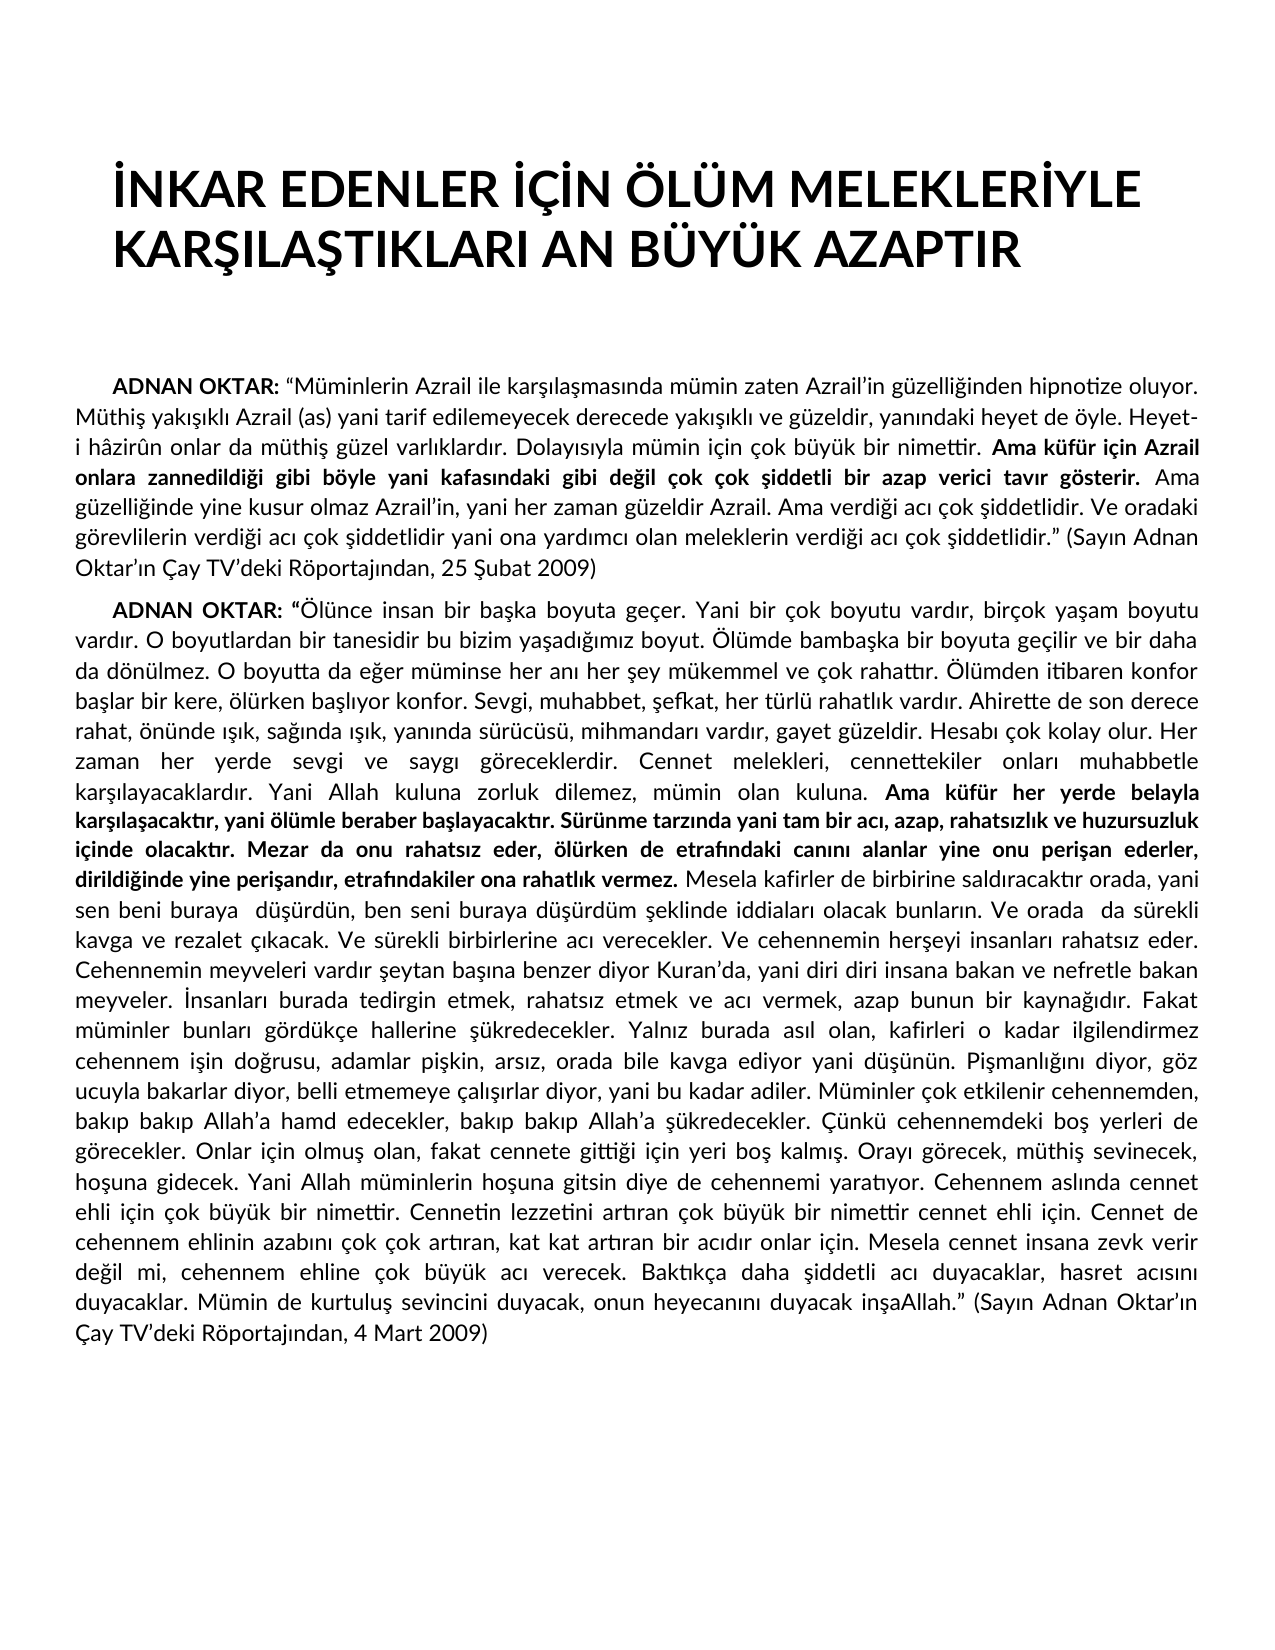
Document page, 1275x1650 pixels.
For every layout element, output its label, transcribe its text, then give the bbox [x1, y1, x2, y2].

text ADNAN OKTAR: “Ölünce insan bir başka boyuta geçer. Yani bir çok boyutu vardır, birçok yaşam boyutu vardır. O boyutlardan bir tanesidir bu bizim yaşadığımız boyut. Ölümde bambaşka bir boyuta geçilir ve bir daha da dönülmez. O boyutta da eğer müminse her anı her şey mükemmel ve çok rahattır. Ölümden itibaren konfor başlar bir kere, ölürken başlıyor konfor. Sevgi, muhabbet, şefkat, her türlü rahatlık vardır. Ahirette de son derece rahat, önünde ışık, sağında ışık, yanında sürücüsü, mihmandarı vardır, gayet güzeldir. Hesabı çok kolay olur. Her zaman her yerde sevgi ve saygı göreceklerdir. Cennet melekleri, cennettekiler onları muhabbetle karşılayacaklardır. Yani Allah kuluna zorluk dilemez, mümin olan kuluna. Ama küfür her yerde belayla karşılaşacaktır, yani ölümle beraber başlayacaktır. Sürünme tarzında yani tam bir acı, azap, rahatsızlık ve huzursuzluk içinde olacaktır. Mezar da onu rahatsız eder, ölürken de etrafındaki canını alanlar yine onu perişan ederler, dirildiğinde yine perişandır, etrafındakiler ona rahatlık vermez. Mesela kafirler de birbirine saldıracaktır orada, yani sen beni buraya düşürdün, ben seni buraya düşürdüm şeklinde iddiaları olacak bunların. Ve orada da sürekli kavga ve rezalet çıkacak. Ve sürekli birbirlerine acı verecekler. Ve cehennemin herşeyi insanları rahatsız eder. Cehennemin meyveleri vardır şeytan başına benzer diyor Kuran’da, yani diri diri insana bakan ve nefretle bakan meyveler. İnsanları burada tedirgin etmek, rahatsız etmek ve acı vermek, azap bunun bir kaynağıdır. Fakat müminler bunları gördükçe hallerine şükredecekler. Yalnız burada asıl olan, kafirleri o kadar ilgilendirmez cehennem işin doğrusu, adamlar pişkin, arsız, orada bile kavga ediyor yani düşünün. Pişmanlığını diyor, göz ucuyla bakarlar diyor, belli etmemeye çalışırlar diyor, yani bu kadar adiler. Müminler çok etkilenir cehennemden, bakıp bakıp Allah’a hamd edecekler, bakıp bakıp Allah’a şükredecekler. Çünkü cehennemdeki boş yerleri de görecekler. Onlar için olmuş olan, fakat cennete gittiği için yeri boş kalmış. Orayı görecek, müthiş sevinecek, hoşuna gidecek. Yani Allah müminlerin hoşuna gitsin diye de cehennemi yaratıyor. Cehennem aslında cennet ehli için çok büyük bir nimettir. Cennetin lezzetini artıran çok büyük bir nimettir cennet ehli için. Cennet de cehennem ehlinin azabını çok çok artıran, kat kat artıran bir acıdır onlar için. Mesela cennet insana zevk verir değil mi, cehennem ehline çok büyük acı verecek. Baktıkça daha şiddetli acı duyacaklar, hasret acısını duyacaklar. Mümin de kurtuluş sevincini duyacak, onun heyecanını duyacak inşaAllah.” (Sayın Adnan Oktar’ın Çay TV’deki Röportajından, 4 Mart 2009) [75, 596, 1200, 1346]
subtitle İNKAR EDENLER İÇİN ÖLÜM MELEKLERİYLE KARŞILAŞTIKLARI AN BÜYÜK AZAPTIR [112, 158, 1200, 278]
text ADNAN OKTAR: “Müminlerin Azrail ile karşılaşmasında mümin zaten Azrail’in güzelliğinden hipnotize oluyor. Müthiş yakışıklı Azrail (as) yani tarif edilemeyecek derecede yakışıklı ve güzeldir, yanındaki heyet de öyle. Heyet-i hâzirûn onlar da müthiş güzel varlıklardır. Dolayısıyla mümin için çok büyük bir nimettir. Ama küfür için Azrail onlara zannedildiği gibi böyle yani kafasındaki gibi değil çok çok şiddetli bir azap verici tavır gösterir. Ama güzelliğinde yine kusur olmaz Azrail’in, yani her zaman güzeldir Azrail. Ama verdiği acı çok şiddetlidir. Ve oradaki görevlilerin verdiği acı çok şiddetlidir yani ona yardımcı olan meleklerin verdiği acı çok şiddetlidir.” (Sayın Adnan Oktar’ın Çay TV’deki Röportajından, 25 Şubat 2009) [75, 372, 1200, 581]
